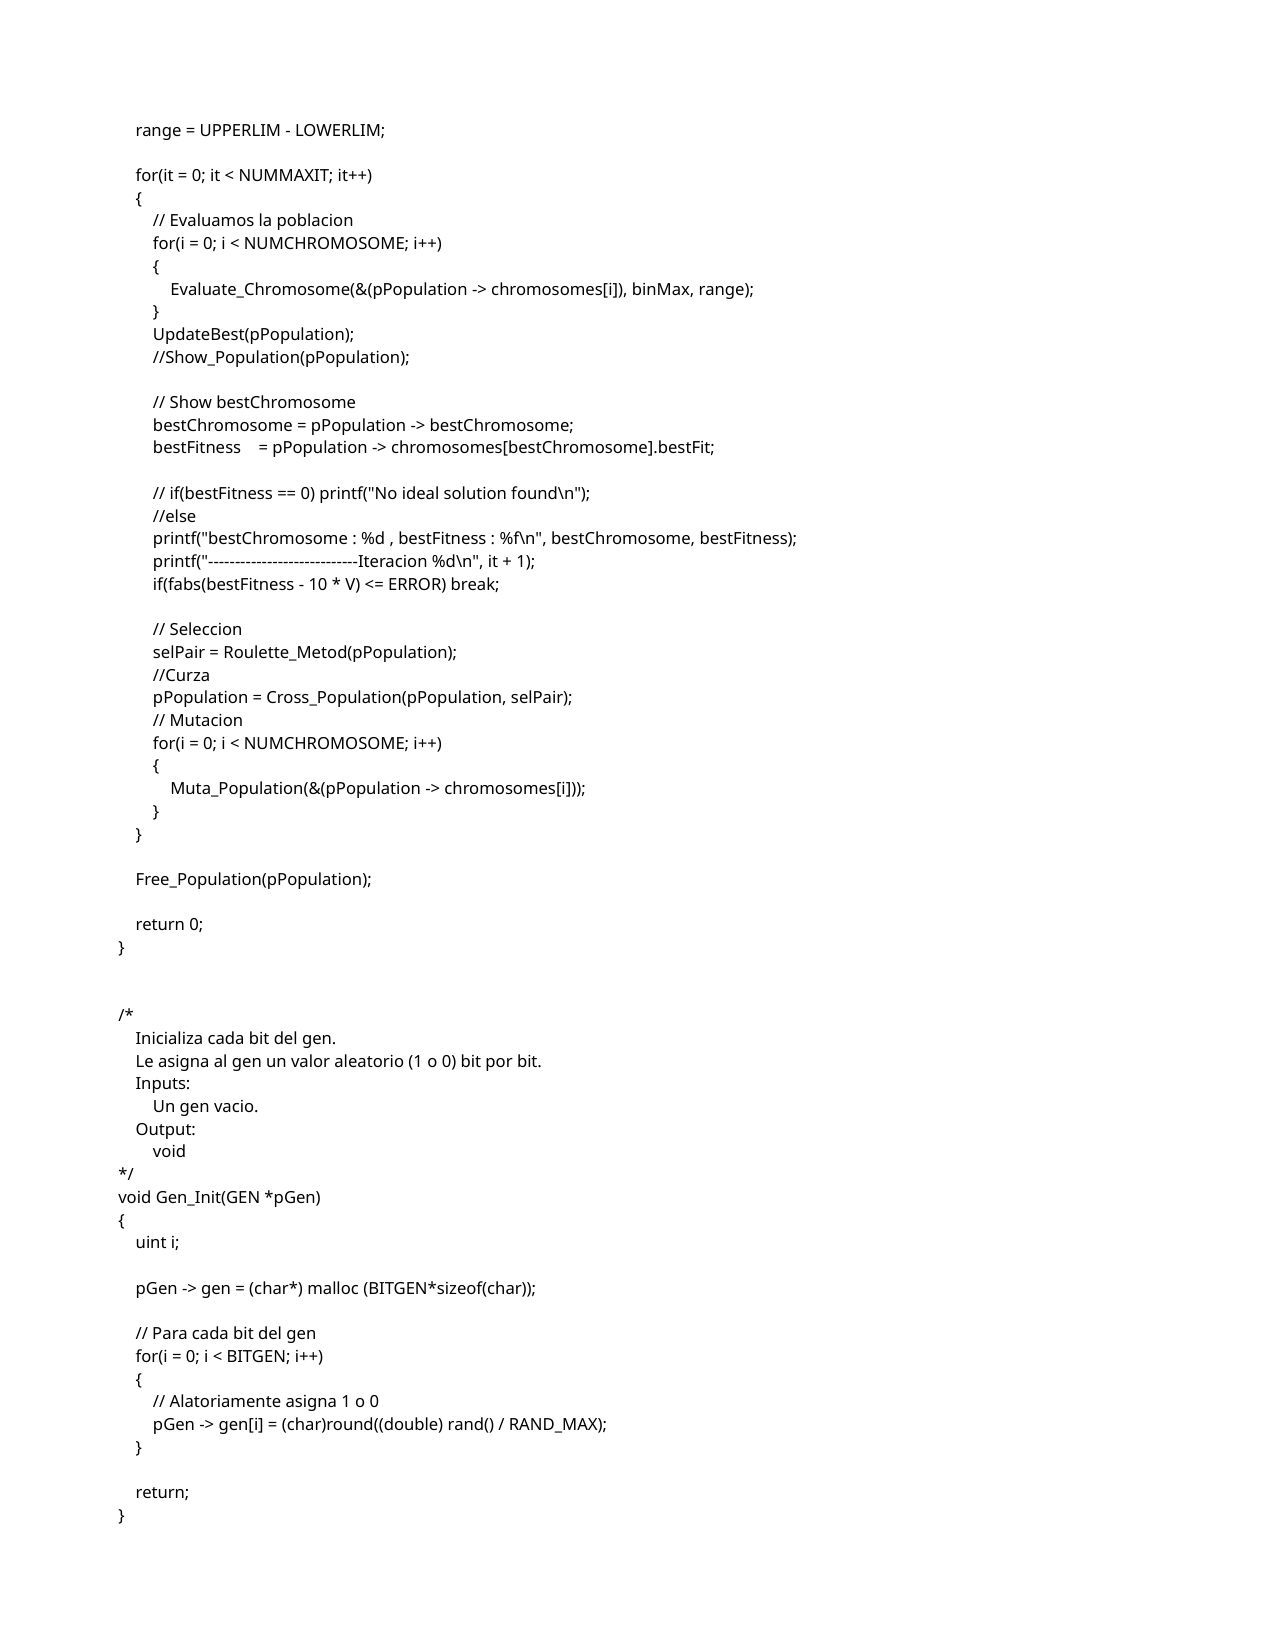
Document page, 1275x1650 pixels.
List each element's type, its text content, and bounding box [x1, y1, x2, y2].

text } [118, 1435, 1157, 1458]
text pGen -> gen = (char*) malloc (BITGEN*sizeof(char)); [118, 1276, 1157, 1299]
text range = UPPERLIM - LOWERLIM; [118, 118, 1157, 141]
text // Mutacion [118, 708, 1157, 731]
text //else [118, 504, 1157, 527]
text } [118, 1503, 1157, 1526]
text //Curza [118, 663, 1157, 686]
text // Seleccion [118, 618, 1157, 640]
text { [118, 1367, 1157, 1390]
text { [118, 186, 1157, 209]
text //Show_Population(pPopulation); [118, 345, 1157, 368]
text uint i; [118, 1231, 1157, 1253]
text printf("----------------------------Iteracion %d\n", it + 1); [118, 549, 1157, 572]
text bestChromosome = pPopulation -> bestChromosome; [118, 413, 1157, 436]
text Inputs: [118, 1072, 1157, 1094]
text // Show bestChromosome [118, 391, 1157, 413]
text Un gen vacio. [118, 1094, 1157, 1117]
text } [118, 799, 1157, 822]
text Output: [118, 1117, 1157, 1140]
text pPopulation = Cross_Population(pPopulation, selPair); [118, 686, 1157, 708]
text // if(bestFitness == 0) printf("No ideal solution found\n"); [118, 481, 1157, 504]
text // Alatoriamente asigna 1 o 0 [118, 1390, 1157, 1412]
text { [118, 754, 1157, 777]
text */ [118, 1163, 1157, 1185]
text Inicializa cada bit del gen. [118, 1026, 1157, 1049]
text } [118, 300, 1157, 322]
text Free_Population(pPopulation); [118, 867, 1157, 890]
text { [118, 254, 1157, 277]
text // Para cada bit del gen [118, 1322, 1157, 1344]
text for(i = 0; i < NUMCHROMOSOME; i++) [118, 232, 1157, 254]
text UpdateBest(pPopulation); [118, 322, 1157, 345]
text { [118, 1208, 1157, 1231]
text void Gen_Init(GEN *pGen) [118, 1185, 1157, 1208]
text Le asigna al gen un valor aleatorio (1 o 0) bit por bit. [118, 1049, 1157, 1072]
text Muta_Population(&(pPopulation -> chromosomes[i])); [118, 777, 1157, 799]
text } [118, 822, 1157, 845]
text Evaluate_Chromosome(&(pPopulation -> chromosomes[i]), binMax, range); [118, 277, 1157, 300]
text return; [118, 1481, 1157, 1503]
text printf("bestChromosome : %d , bestFitness : %f\n", bestChromosome, bestFitness); [118, 527, 1157, 549]
text // Evaluamos la poblacion [118, 209, 1157, 232]
text return 0; [118, 913, 1157, 936]
text void [118, 1140, 1157, 1163]
text selPair = Roulette_Metod(pPopulation); [118, 640, 1157, 663]
text bestFitness = pPopulation -> chromosomes[bestChromosome].bestFit; [118, 436, 1157, 459]
text for(i = 0; i < BITGEN; i++) [118, 1344, 1157, 1367]
text for(it = 0; it < NUMMAXIT; it++) [118, 163, 1157, 186]
text } [118, 936, 1157, 958]
text if(fabs(bestFitness - 10 * V) <= ERROR) break; [118, 572, 1157, 595]
text for(i = 0; i < NUMCHROMOSOME; i++) [118, 731, 1157, 754]
text /* [118, 1004, 1157, 1026]
text pGen -> gen[i] = (char)round((double) rand() / RAND_MAX); [118, 1412, 1157, 1435]
